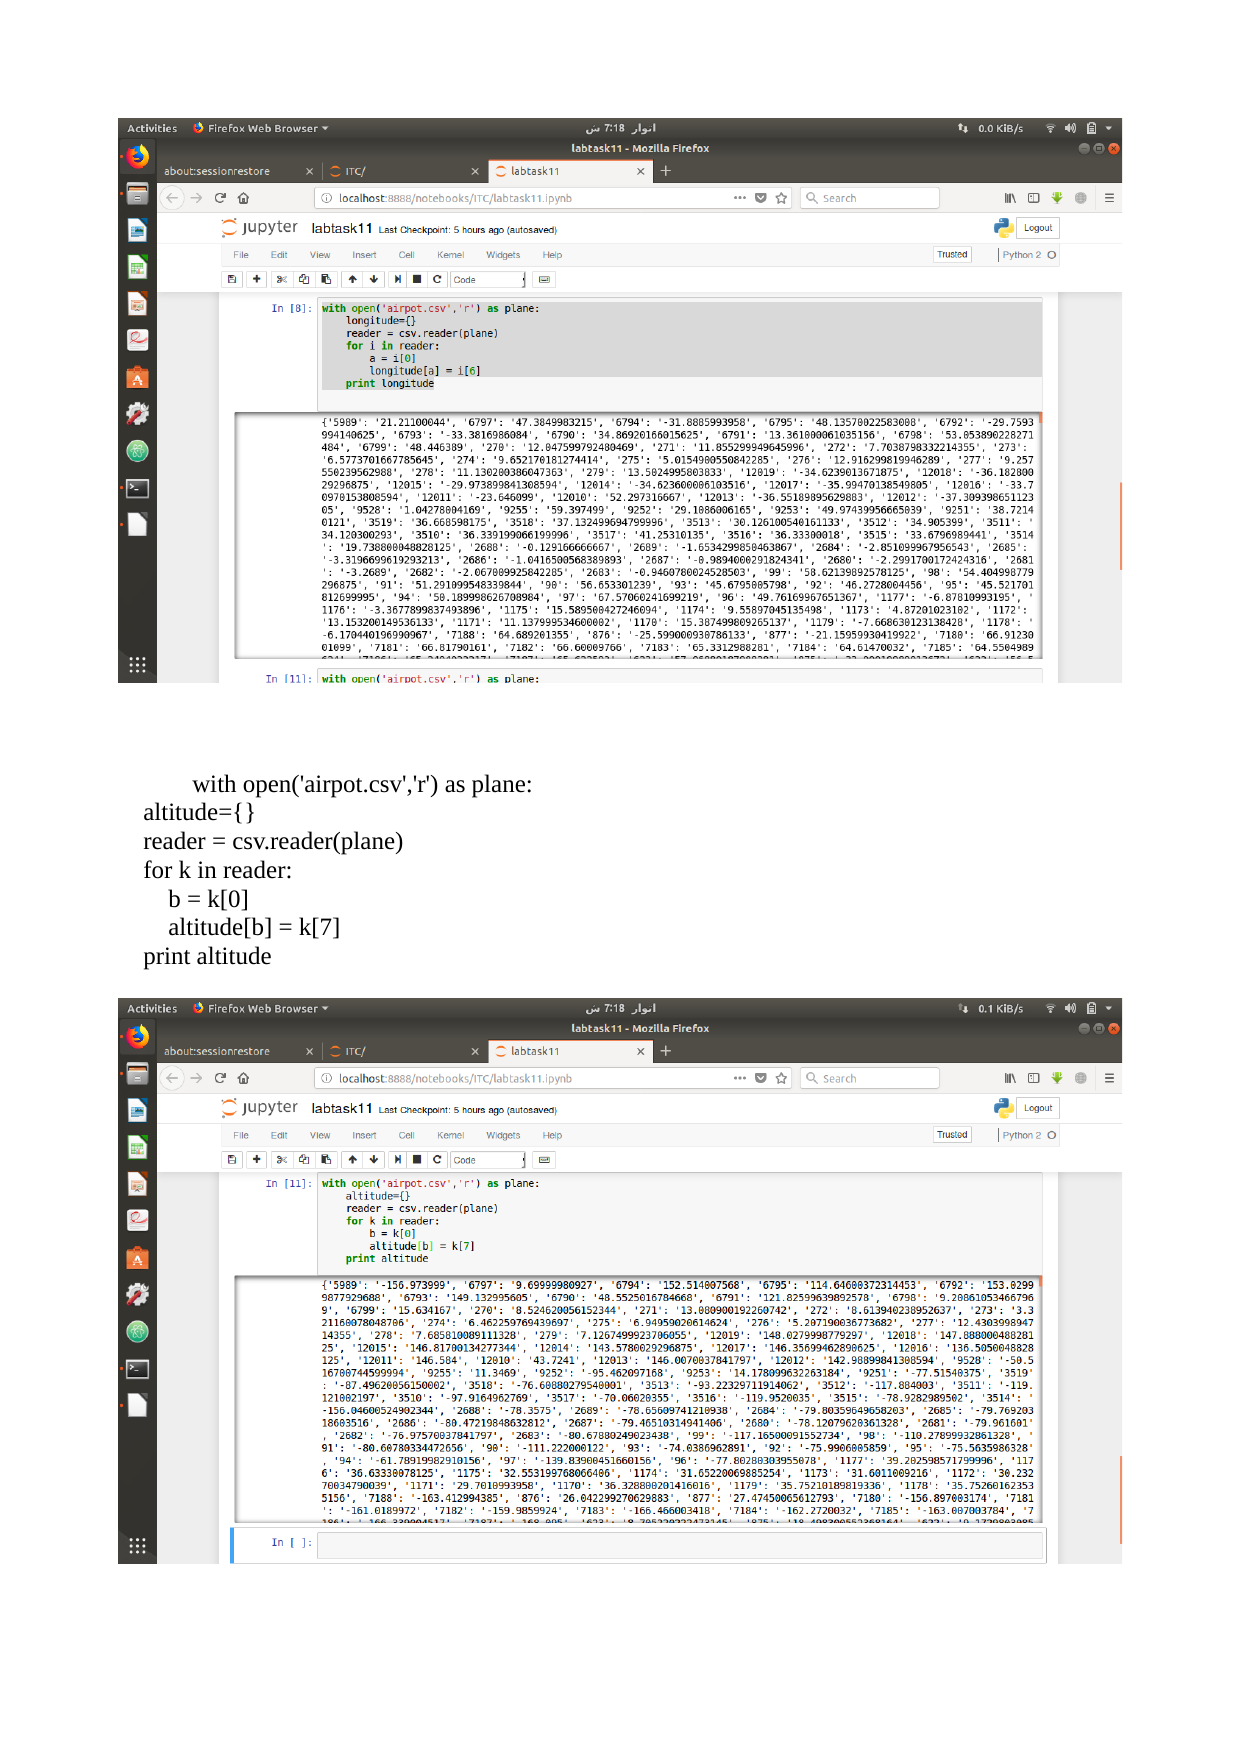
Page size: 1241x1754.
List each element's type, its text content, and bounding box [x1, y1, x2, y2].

text b = k[0] [118, 884, 1122, 912]
picture [118, 998, 1123, 1564]
text altitude[b] = k[7] [118, 912, 1122, 941]
text with open('airpot.csv','r') as plane: [118, 769, 1122, 797]
text altitude={} [118, 797, 1122, 826]
text reader = csv.reader(plane) [118, 826, 1122, 855]
text print altitude [118, 941, 1122, 970]
picture [118, 118, 1123, 683]
text for k in reader: [118, 855, 1122, 884]
